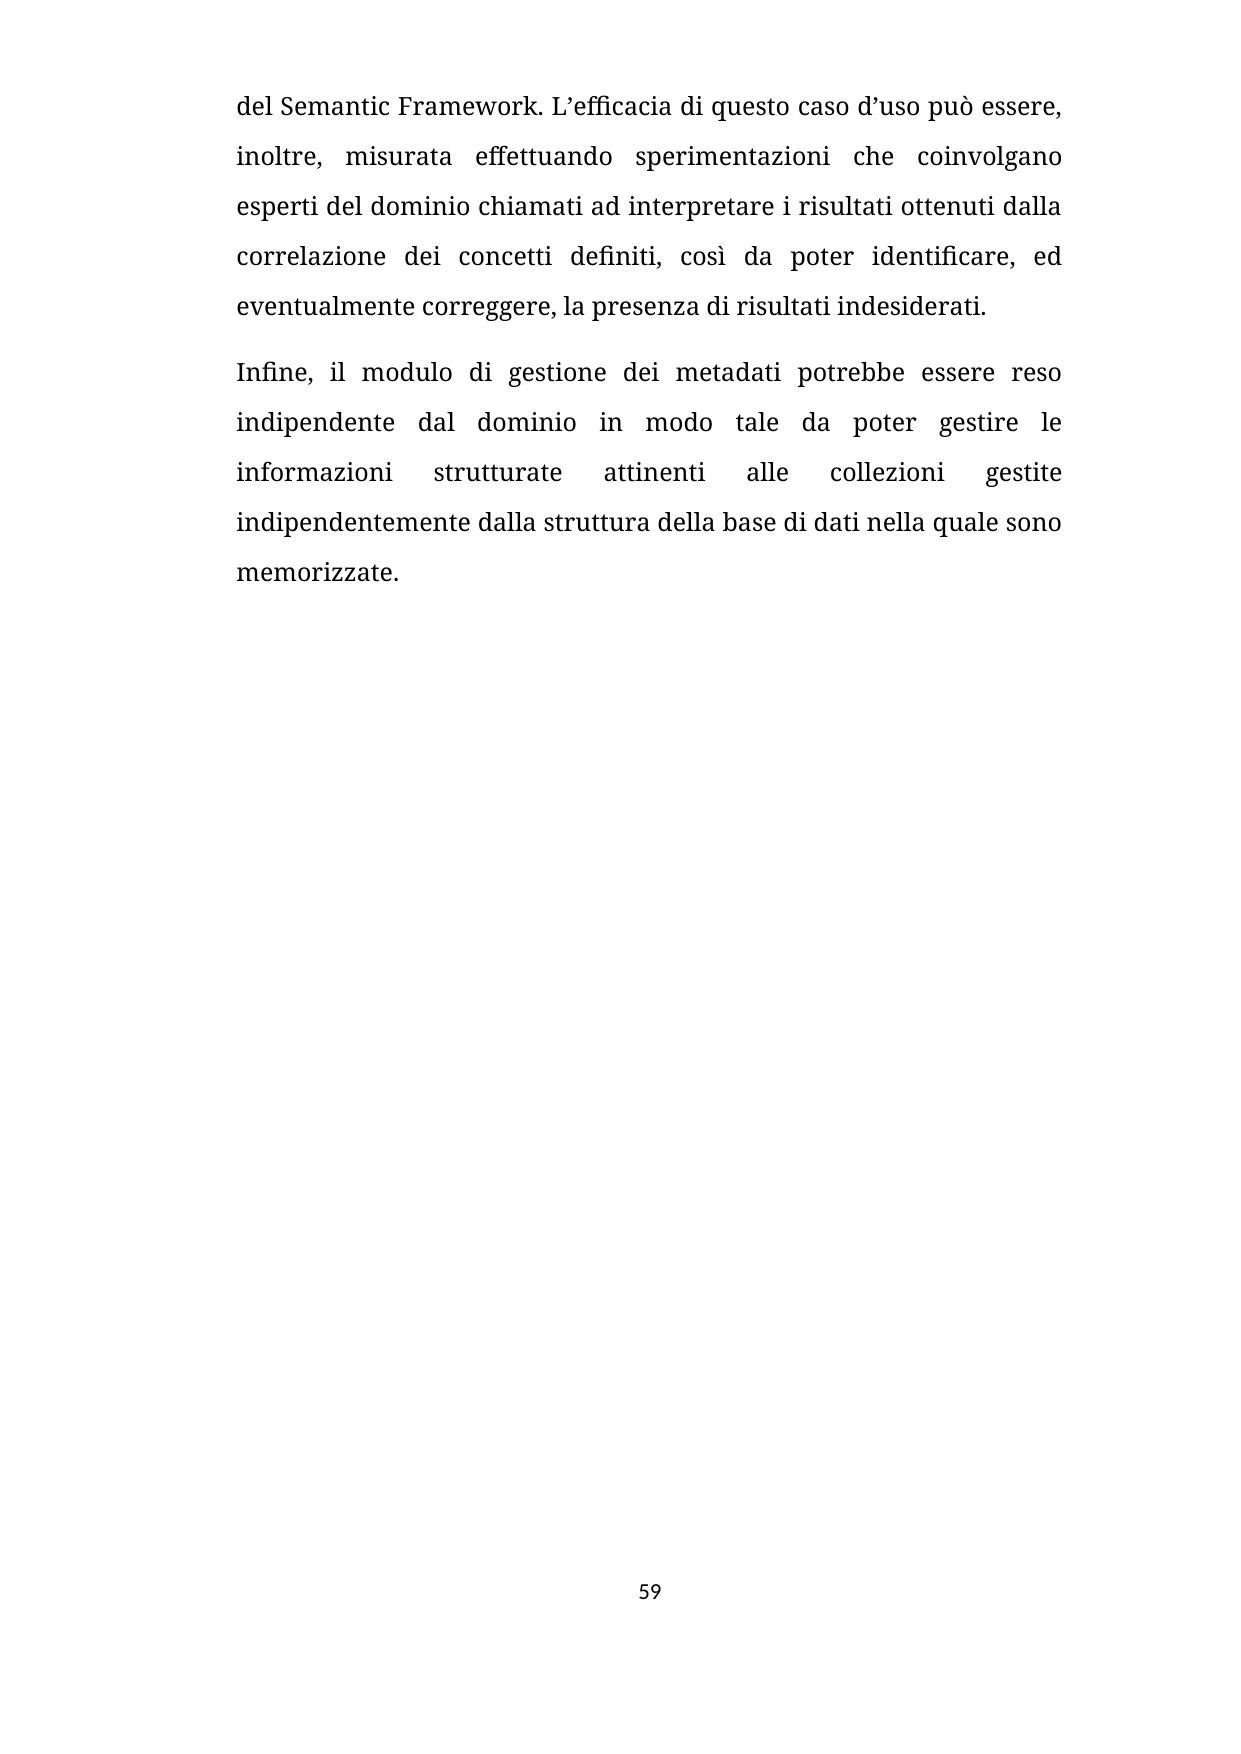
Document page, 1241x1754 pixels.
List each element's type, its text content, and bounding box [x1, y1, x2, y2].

text Infine, il modulo di gestione dei metadati potrebbe essere reso indipendente dal dominio in modo tale da poter gestire le informazioni strutturate attinenti alle collezioni gestite indipendentemente dalla struttura della base di dati nella quale sono memorizzate. [236, 342, 1063, 592]
text del Semantic Framework. L’efficacia di questo caso d’uso può essere, inoltre, misurata effettuando sperimentazioni che coinvolgano esperti del dominio chiamati ad interpretare i risultati ottenuti dalla correlazione dei concetti definiti, così da poter identificare, ed eventualmente correggere, la presenza di risultati indesiderati. [236, 75, 1063, 325]
